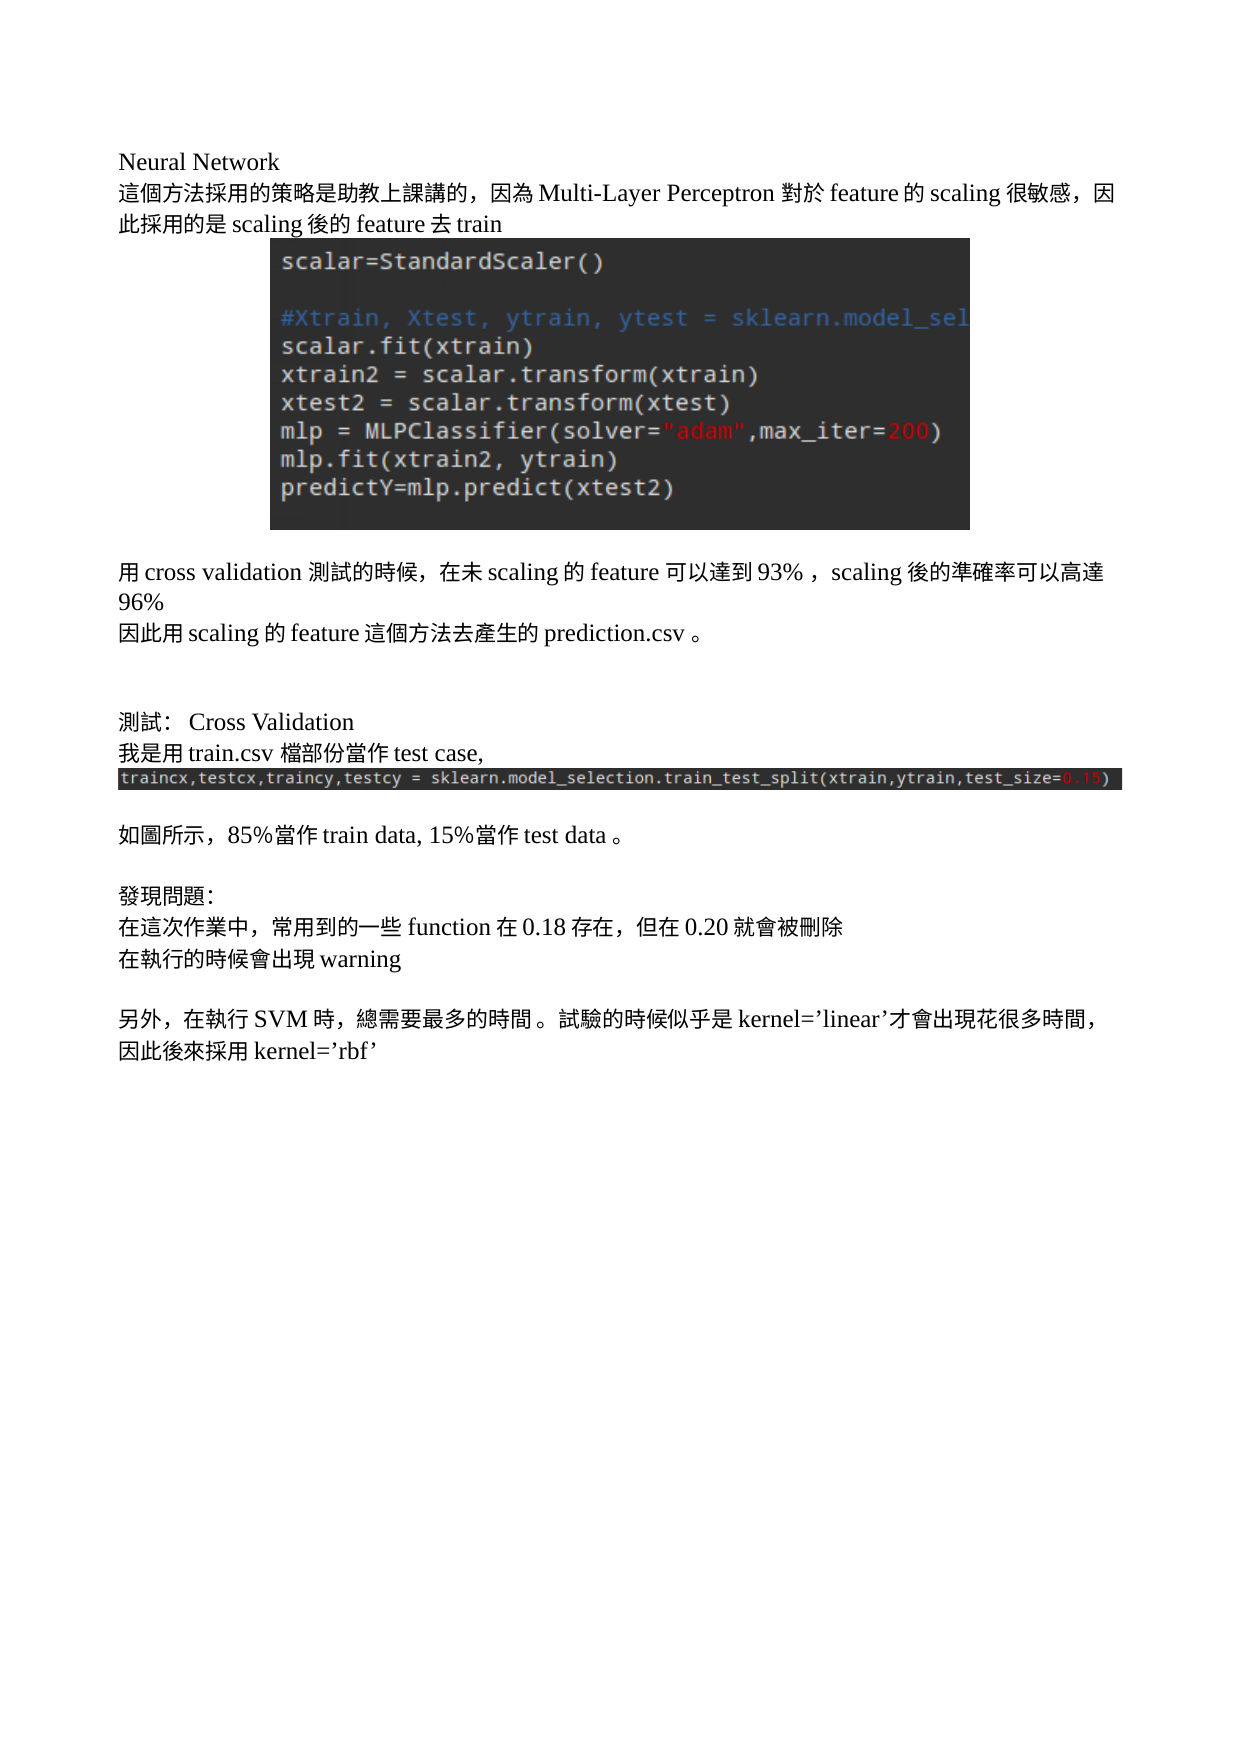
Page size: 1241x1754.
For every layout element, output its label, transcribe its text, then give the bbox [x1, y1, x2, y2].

text 發現問題： [118, 879, 1122, 910]
text 在這次作業中，常用到的一些 function在0.18存在，但在0.20就會被刪除 [118, 910, 1122, 942]
text 因此用scaling的feature這個方法去產生的prediction.csv 。 [118, 616, 1122, 647]
text 如圖所示，85％當作train data, 15％當作test data 。 [118, 818, 1122, 850]
picture [270, 238, 970, 530]
text 測試： Cross Validation [118, 705, 1122, 736]
text 另外，在執行SVM時，總需要最多的時間 。試驗的時候似乎是kernel=’linear’才會出現花很多時間，因此後來採用kernel=’rbf’ [118, 1002, 1122, 1066]
picture [118, 768, 1123, 790]
text Neural Network [118, 147, 1122, 176]
text 這個方法採用的策略是助教上課講的，因為Multi-Layer Perceptron 對於feature的scaling很敏感，因此採用的是scaling後的feature去train [118, 176, 1122, 239]
text 在執行的時候會出現warning [118, 942, 1122, 974]
text 用cross validation 測試的時候，在未scaling的feature 可以達到93% ，scaling後的準確率可以高達96% [118, 555, 1122, 616]
text 我是用train.csv 檔部份當作test case, [118, 736, 1122, 768]
